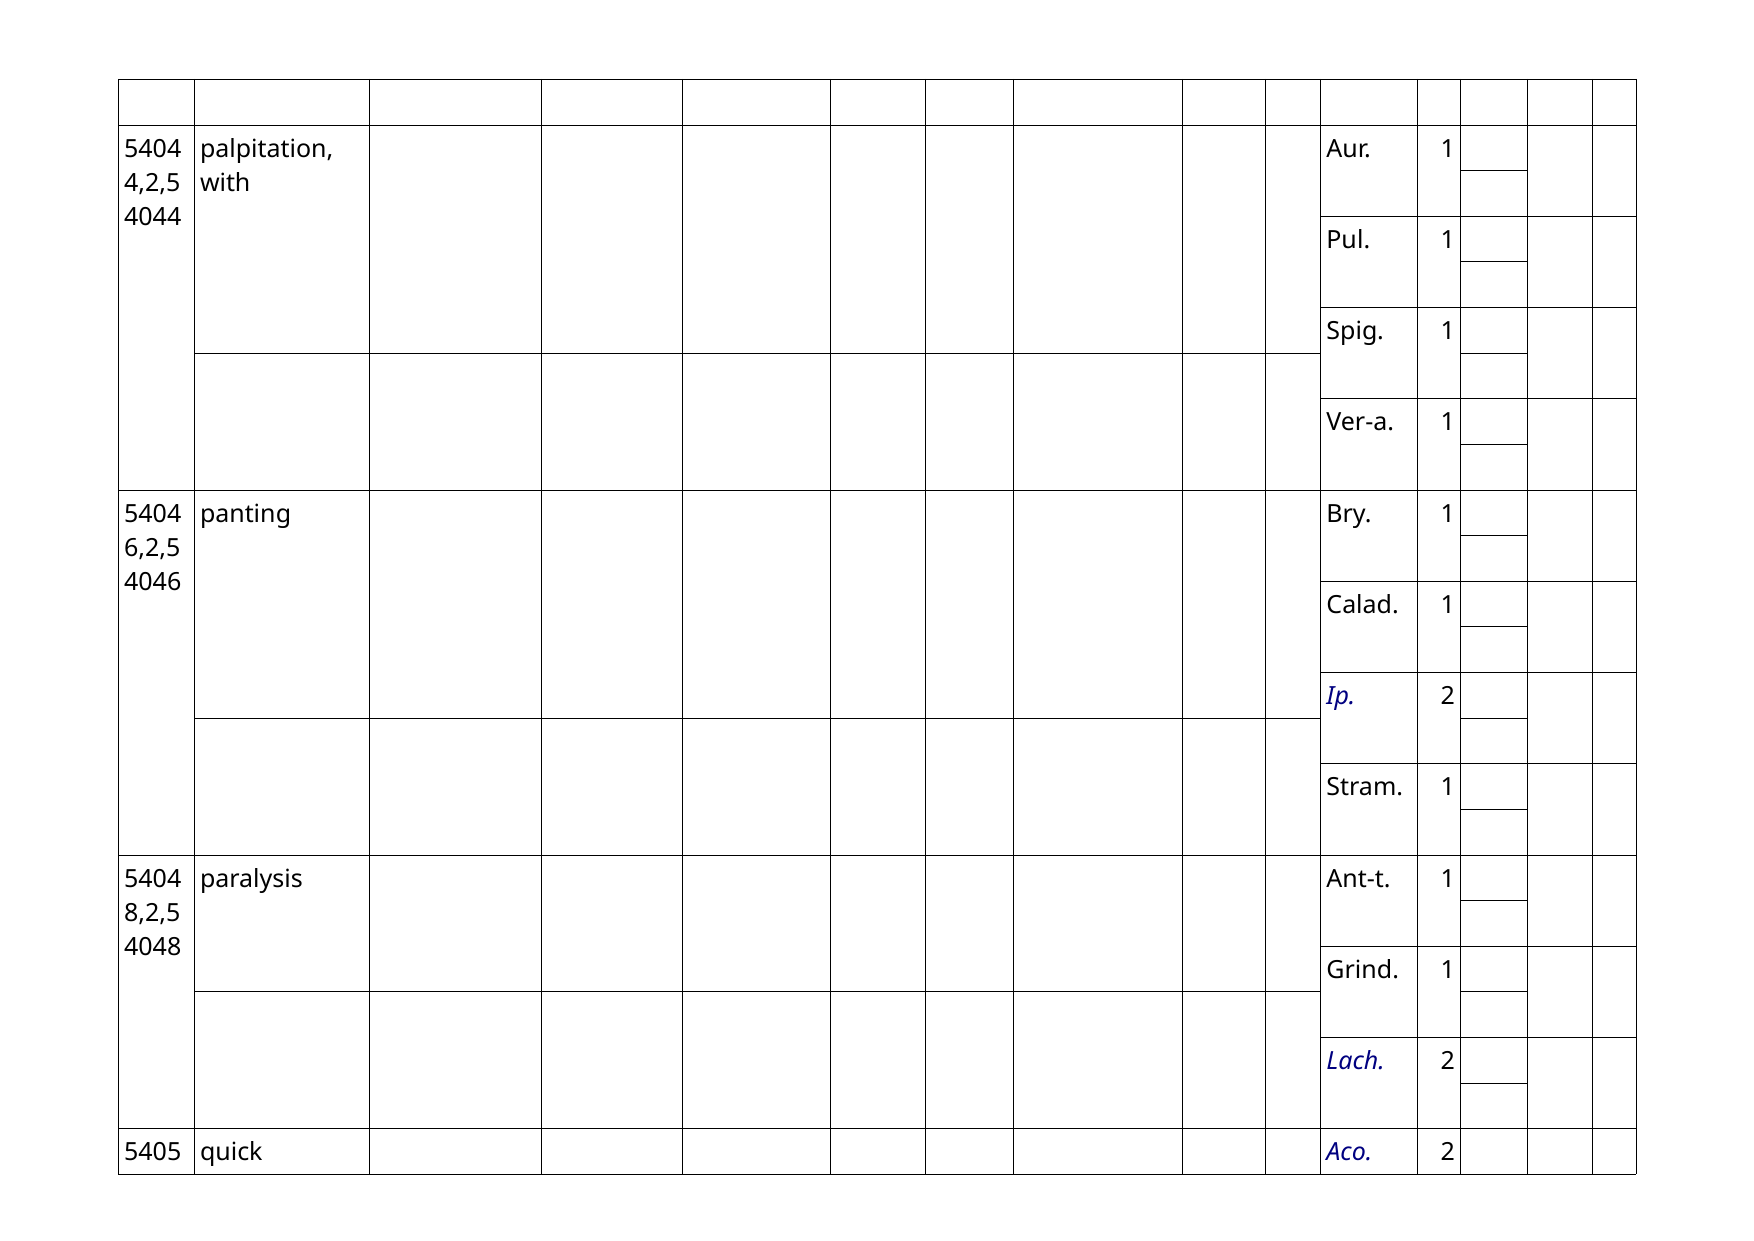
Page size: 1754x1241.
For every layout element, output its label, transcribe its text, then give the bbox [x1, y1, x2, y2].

table_cell [831, 856, 925, 991]
table_cell [195, 719, 369, 854]
table_cell [1183, 126, 1265, 353]
table_cell Calad. [1321, 582, 1417, 672]
table_cell [370, 719, 541, 854]
table_cell 54046,2,54046 [119, 491, 194, 854]
table_cell Ver-a. [1321, 399, 1417, 489]
table_cell [1461, 582, 1527, 626]
table_cell [1014, 354, 1182, 489]
table_cell [1266, 856, 1320, 991]
table_cell [195, 80, 369, 124]
table_cell [1461, 992, 1527, 1037]
table_cell 1 [1418, 856, 1460, 946]
table_cell [926, 80, 1013, 124]
table_cell [1528, 308, 1592, 398]
table_cell [1461, 308, 1527, 353]
table_cell Aur. [1321, 126, 1417, 216]
table_cell [1266, 1129, 1320, 1174]
table_cell [1528, 1038, 1592, 1128]
table_cell [683, 491, 830, 718]
table_cell [1014, 719, 1182, 854]
table_cell [1593, 126, 1636, 216]
table_cell [831, 719, 925, 854]
table_cell [926, 719, 1013, 854]
table_cell [1461, 354, 1527, 398]
table_cell [1528, 856, 1592, 946]
table_cell [1183, 1129, 1265, 1174]
table_cell [831, 992, 925, 1128]
table_cell [1461, 1038, 1527, 1083]
table_cell [370, 491, 541, 718]
table_cell [1461, 536, 1527, 581]
table_cell [542, 80, 682, 124]
table_cell [1014, 126, 1182, 353]
table_cell [370, 992, 541, 1128]
table_cell [542, 126, 682, 353]
table_cell 1 [1418, 308, 1460, 398]
table_cell [1461, 171, 1527, 216]
table_cell [1461, 856, 1527, 900]
table_cell [1528, 491, 1592, 581]
table_cell [1528, 217, 1592, 307]
table_cell [370, 126, 541, 353]
table_cell 2 [1418, 1129, 1460, 1174]
table_cell Spig. [1321, 308, 1417, 398]
table_cell [1183, 354, 1265, 489]
table_cell 1 [1418, 947, 1460, 1037]
table_cell [1593, 856, 1636, 946]
table_cell [683, 126, 830, 353]
table_cell [1461, 217, 1527, 261]
table_cell 1 [1418, 491, 1460, 581]
table_cell [1183, 856, 1265, 991]
table_cell [195, 992, 369, 1128]
table_cell [542, 992, 682, 1128]
table_cell [1528, 1129, 1592, 1174]
table_cell 54044,2,54044 [119, 126, 194, 489]
table_cell [1461, 262, 1527, 307]
table_cell [1461, 1084, 1527, 1128]
table_cell 1 [1418, 764, 1460, 854]
table_cell [1461, 399, 1527, 444]
table_cell [1528, 673, 1592, 763]
table_cell [1593, 80, 1636, 124]
table_cell [1593, 491, 1636, 581]
table_cell [1593, 1129, 1636, 1174]
table_cell [831, 1129, 925, 1174]
table_cell [1593, 764, 1636, 854]
table_cell [1321, 80, 1417, 124]
table_cell Lach. [1321, 1038, 1417, 1128]
table_cell [370, 1129, 541, 1174]
table_cell palpitation, with [195, 126, 369, 353]
table_cell [1266, 80, 1320, 124]
table_cell [1014, 856, 1182, 991]
table_cell [1266, 491, 1320, 718]
table_cell [1461, 445, 1527, 489]
table_cell [1266, 126, 1320, 353]
table_cell [1014, 491, 1182, 718]
table_cell [1014, 1129, 1182, 1174]
table_cell [542, 856, 682, 991]
table_cell [1014, 992, 1182, 1128]
table_cell [1461, 901, 1527, 946]
table_cell panting [195, 491, 369, 718]
table_cell [1528, 399, 1592, 489]
table_cell [831, 126, 925, 353]
table_cell [1593, 217, 1636, 307]
table_cell [542, 354, 682, 489]
table_cell [1461, 947, 1527, 991]
table_cell [1461, 491, 1527, 535]
table_cell 1 [1418, 126, 1460, 216]
table_cell [1461, 673, 1527, 718]
table_cell [1528, 582, 1592, 672]
table_cell [542, 1129, 682, 1174]
table_cell [1593, 1038, 1636, 1128]
table_cell quick [195, 1129, 369, 1174]
table_cell [119, 80, 194, 124]
table_cell [1418, 80, 1460, 124]
table_cell [1266, 992, 1320, 1128]
table_cell 54048,2,54048 [119, 856, 194, 1128]
table_cell [1461, 1129, 1527, 1174]
table_cell [926, 856, 1013, 991]
table_cell Aco. [1321, 1129, 1417, 1174]
table_cell [1461, 126, 1527, 170]
table_cell [926, 126, 1013, 353]
table_cell [831, 354, 925, 489]
table_cell [683, 856, 830, 991]
table_cell [1461, 764, 1527, 809]
table_cell [370, 856, 541, 991]
table_cell [542, 491, 682, 718]
table_cell Stram. [1321, 764, 1417, 854]
table_cell [831, 80, 925, 124]
table_cell [1528, 947, 1592, 1037]
table_cell [926, 992, 1013, 1128]
table_cell Ip. [1321, 673, 1417, 763]
table_cell [1183, 719, 1265, 854]
table_cell [1528, 764, 1592, 854]
table_cell [1183, 80, 1265, 124]
table_cell [195, 354, 369, 489]
table_cell 1 [1418, 582, 1460, 672]
table_cell Grind. [1321, 947, 1417, 1037]
table_cell [542, 719, 682, 854]
table_cell [1461, 810, 1527, 854]
table_cell [1593, 399, 1636, 489]
table_cell [683, 719, 830, 854]
table_cell [683, 1129, 830, 1174]
table_cell [1266, 354, 1320, 489]
table_cell [683, 992, 830, 1128]
table_cell [926, 1129, 1013, 1174]
table_cell [1266, 719, 1320, 854]
table_cell paralysis [195, 856, 369, 991]
table_cell [1183, 491, 1265, 718]
table_cell Bry. [1321, 491, 1417, 581]
table_cell [1183, 992, 1265, 1128]
table_cell 5405 [119, 1129, 194, 1174]
table_cell [1528, 80, 1592, 124]
table_cell 1 [1418, 399, 1460, 489]
table_cell [1014, 80, 1182, 124]
table_cell [1461, 719, 1527, 763]
table_cell Pul. [1321, 217, 1417, 307]
table_cell Ant-t. [1321, 856, 1417, 946]
table_cell [1528, 126, 1592, 216]
table_cell [1593, 673, 1636, 763]
table_cell [926, 491, 1013, 718]
table_cell [1461, 80, 1527, 124]
table_cell [831, 491, 925, 718]
table_cell [1461, 627, 1527, 672]
table_cell [1593, 308, 1636, 398]
table_cell [683, 80, 830, 124]
table_cell [926, 354, 1013, 489]
table_cell [1593, 947, 1636, 1037]
table_cell [1593, 582, 1636, 672]
table_cell 2 [1418, 1038, 1460, 1128]
table_cell 2 [1418, 673, 1460, 763]
table_cell 1 [1418, 217, 1460, 307]
table_cell [370, 80, 541, 124]
table_cell [370, 354, 541, 489]
table_cell [683, 354, 830, 489]
